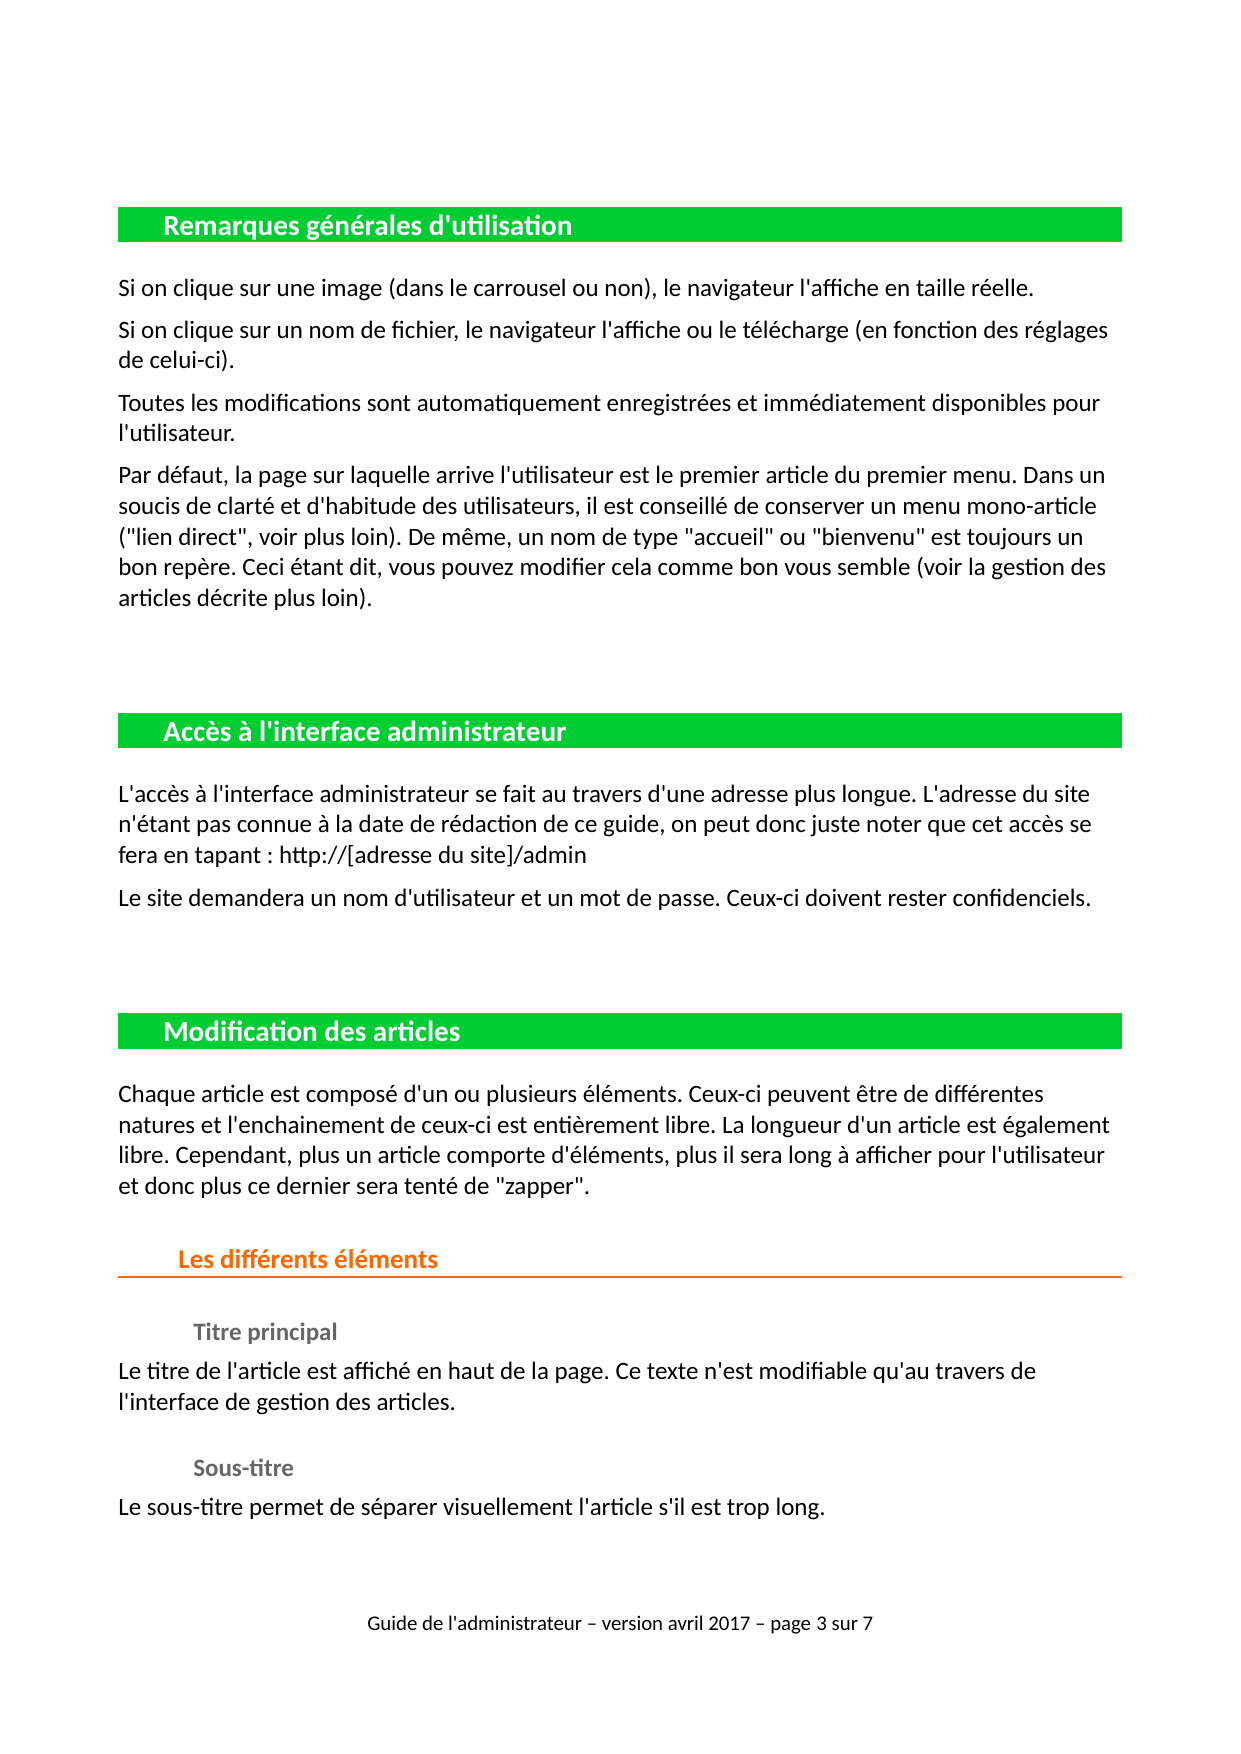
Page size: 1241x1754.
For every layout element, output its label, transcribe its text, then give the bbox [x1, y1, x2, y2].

subtitle Les différents éléments [118, 1242, 1122, 1276]
text L'accès à l'interface administrateur se fait au travers d'une adresse plus longue. L'adresse du site n'étant pas connue à la date de rédaction de ce guide, on peut donc juste noter que cet accès se fera en tapant : http://[adresse du site]/admin [118, 778, 1122, 869]
subtitle Titre principal [118, 1316, 1122, 1347]
subtitle Accès à l'interface administrateur [118, 713, 1122, 748]
text Chaque article est composé d'un ou plusieurs éléments. Ceux-ci peuvent être de différentes natures et l'enchainement de ceux-ci est entièrement libre. La longueur d'un article est également libre. Cependant, plus un article comporte d'éléments, plus il sera long à afficher pour l'utilisateur et donc plus ce dernier sera tenté de "zapper". [118, 1078, 1122, 1201]
text Si on clique sur une image (dans le carrousel ou non), le navigateur l'affiche en taille réelle. [118, 272, 1122, 302]
text Le titre de l'article est affiché en haut de la page. Ce texte n'est modifiable qu'au travers de l'interface de gestion des articles. [118, 1355, 1122, 1416]
subtitle Remarques générales d'utilisation [118, 207, 1122, 242]
subtitle Sous-titre [118, 1452, 1122, 1482]
text Toutes les modifications sont automatiquement enregistrées et immédiatement disponibles pour l'utilisateur. [118, 387, 1122, 448]
subtitle Modification des articles [118, 1013, 1122, 1049]
text Le sous-titre permet de séparer visuellement l'article s'il est trop long. [118, 1491, 1122, 1522]
text Si on clique sur un nom de fichier, le navigateur l'affiche ou le télécharge (en fonction des réglages de celui-ci). [118, 314, 1122, 375]
text Le site demandera un nom d'utilisateur et un mot de passe. Ceux-ci doivent rester confidenciels. [118, 882, 1122, 912]
text Par défaut, la page sur laquelle arrive l'utilisateur est le premier article du premier menu. Dans un soucis de clarté et d'habitude des utilisateurs, il est conseillé de conserver un menu mono-article ("lien direct", voir plus loin). De même, un nom de type "accueil" ou "bienvenu" est toujours un bon repère. Ceci étant dit, vous pouvez modifier cela comme bon vous semble (voir la gestion des articles décrite plus loin). [118, 460, 1122, 612]
